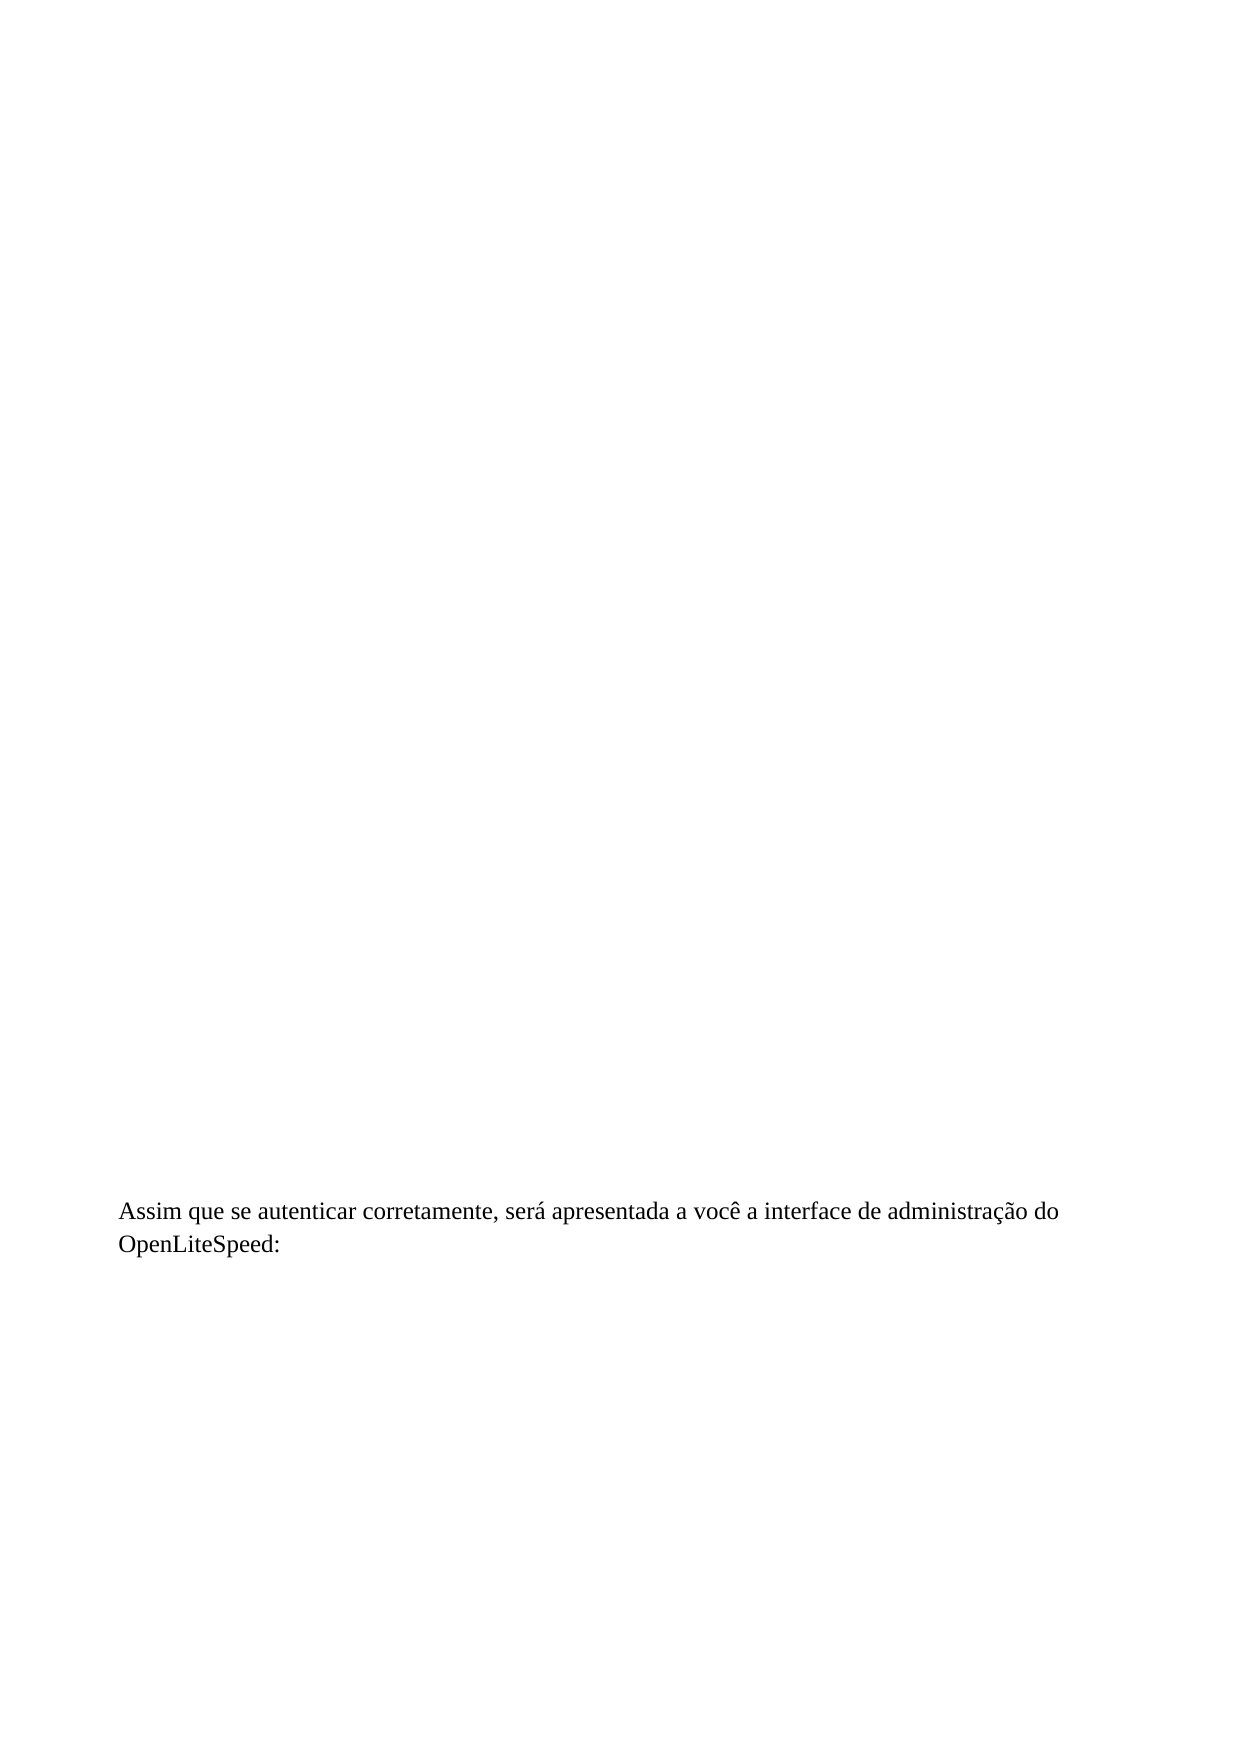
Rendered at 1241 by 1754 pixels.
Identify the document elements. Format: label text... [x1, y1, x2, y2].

text Assim que se autenticar corretamente, será apresentada a você a interface de administração do OpenLiteSpeed: [118, 1196, 1122, 1258]
